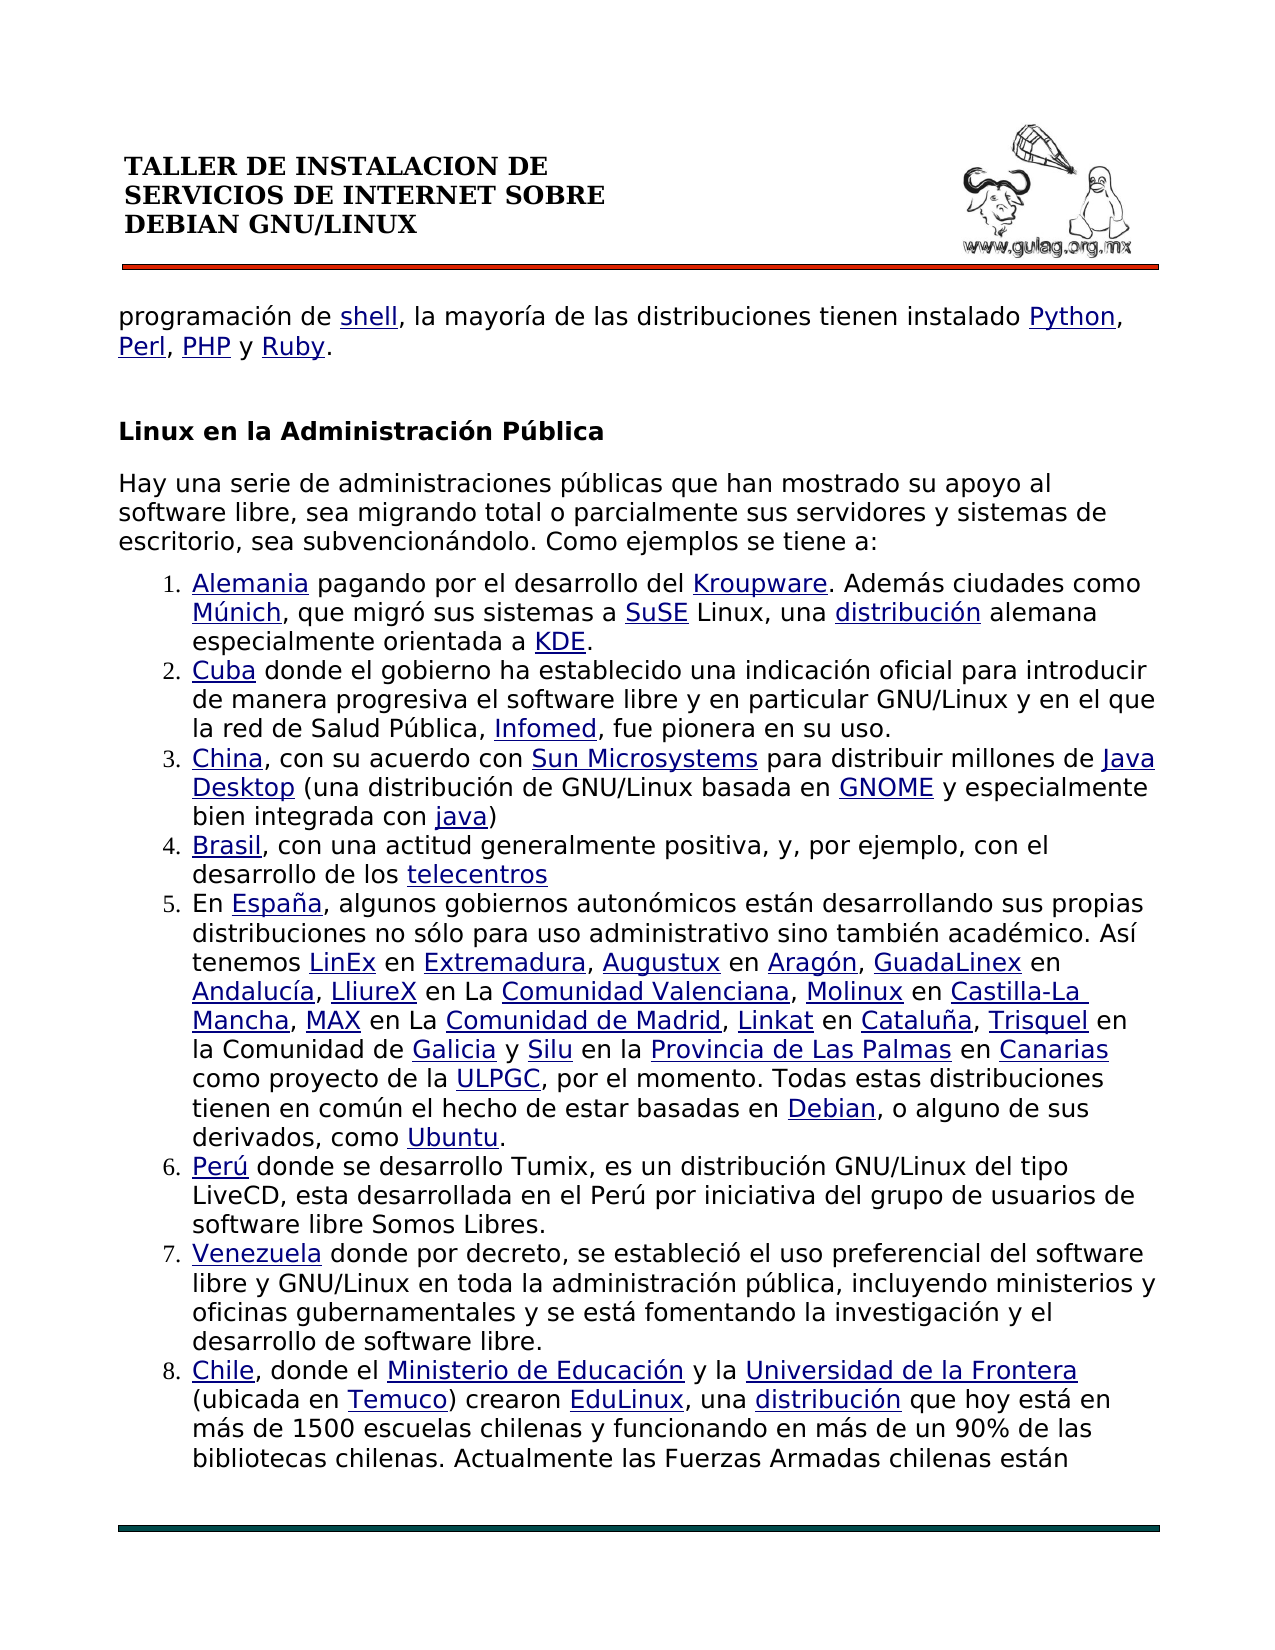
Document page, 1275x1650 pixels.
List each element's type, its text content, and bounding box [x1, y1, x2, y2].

list Brasil, con una actitud generalmente positiva, y, por ejemplo, con el desarrollo de los telecentros [162, 831, 1157, 889]
list En España, algunos gobiernos autonómicos están desarrollando sus propias distribuciones no sólo para uso administrativo sino también académico. Así tenemos LinEx en Extremadura, Augustux en Aragón, GuadaLinex en Andalucía, LliureX en La Comunidad Valenciana, Molinux en Castilla-La Mancha, MAX en La Comunidad de Madrid, Linkat en Cataluña, Trisquel en la Comunidad de Galicia y Silu en la Provincia de Las Palmas en Canarias como proyecto de la ULPGC, por el momento. Todas estas distribuciones tienen en común el hecho de estar basadas en Debian, o alguno de sus derivados, como Ubuntu. [162, 889, 1157, 1152]
list Chile, donde el Ministerio de Educación y la Universidad de la Frontera (ubicada en Temuco) crearon EduLinux, una distribución que hoy está en más de 1500 escuelas chilenas y funcionando en más de un 90% de las bibliotecas chilenas. Actualmente las Fuerzas Armadas chilenas están [162, 1356, 1157, 1473]
list China, con su acuerdo con Sun Microsystems para distribuir millones de Java Desktop (una distribución de GNU/Linux basada en GNOME y especialmente bien integrada con java) [162, 744, 1157, 831]
subtitle Linux en la Administración Pública [118, 417, 1157, 447]
picture [961, 122, 1132, 260]
text Hay una serie de administraciones públicas que han mostrado su apoyo al software libre, sea migrando total o parcialmente sus servidores y sistemas de escritorio, sea subvencionándolo. Como ejemplos se tiene a: [118, 469, 1157, 556]
list Venezuela donde por decreto, se estableció el uso preferencial del software libre y GNU/Linux en toda la administración pública, incluyendo ministerios y oficinas gubernamentales y se está fomentando la investigación y el desarrollo de software libre. [162, 1239, 1157, 1356]
list Cuba donde el gobierno ha establecido una indicación oficial para introducir de manera progresiva el software libre y en particular GNU/Linux y en el que la red de Salud Pública, Infomed, fue pionera en su uso. [162, 656, 1157, 744]
text programación de shell, la mayoría de las distribuciones tienen instalado Python, Perl, PHP y Ruby. [118, 303, 1157, 361]
list Alemania pagando por el desarrollo del Kroupware. Además ciudades como Múnich, que migró sus sistemas a SuSE Linux, una distribución alemana especialmente orientada a KDE. [162, 569, 1157, 656]
list Perú donde se desarrollo Tumix, es un distribución GNU/Linux del tipo LiveCD, esta desarrollada en el Perú por iniciativa del grupo de usuarios de software libre Somos Libres. [162, 1152, 1157, 1239]
